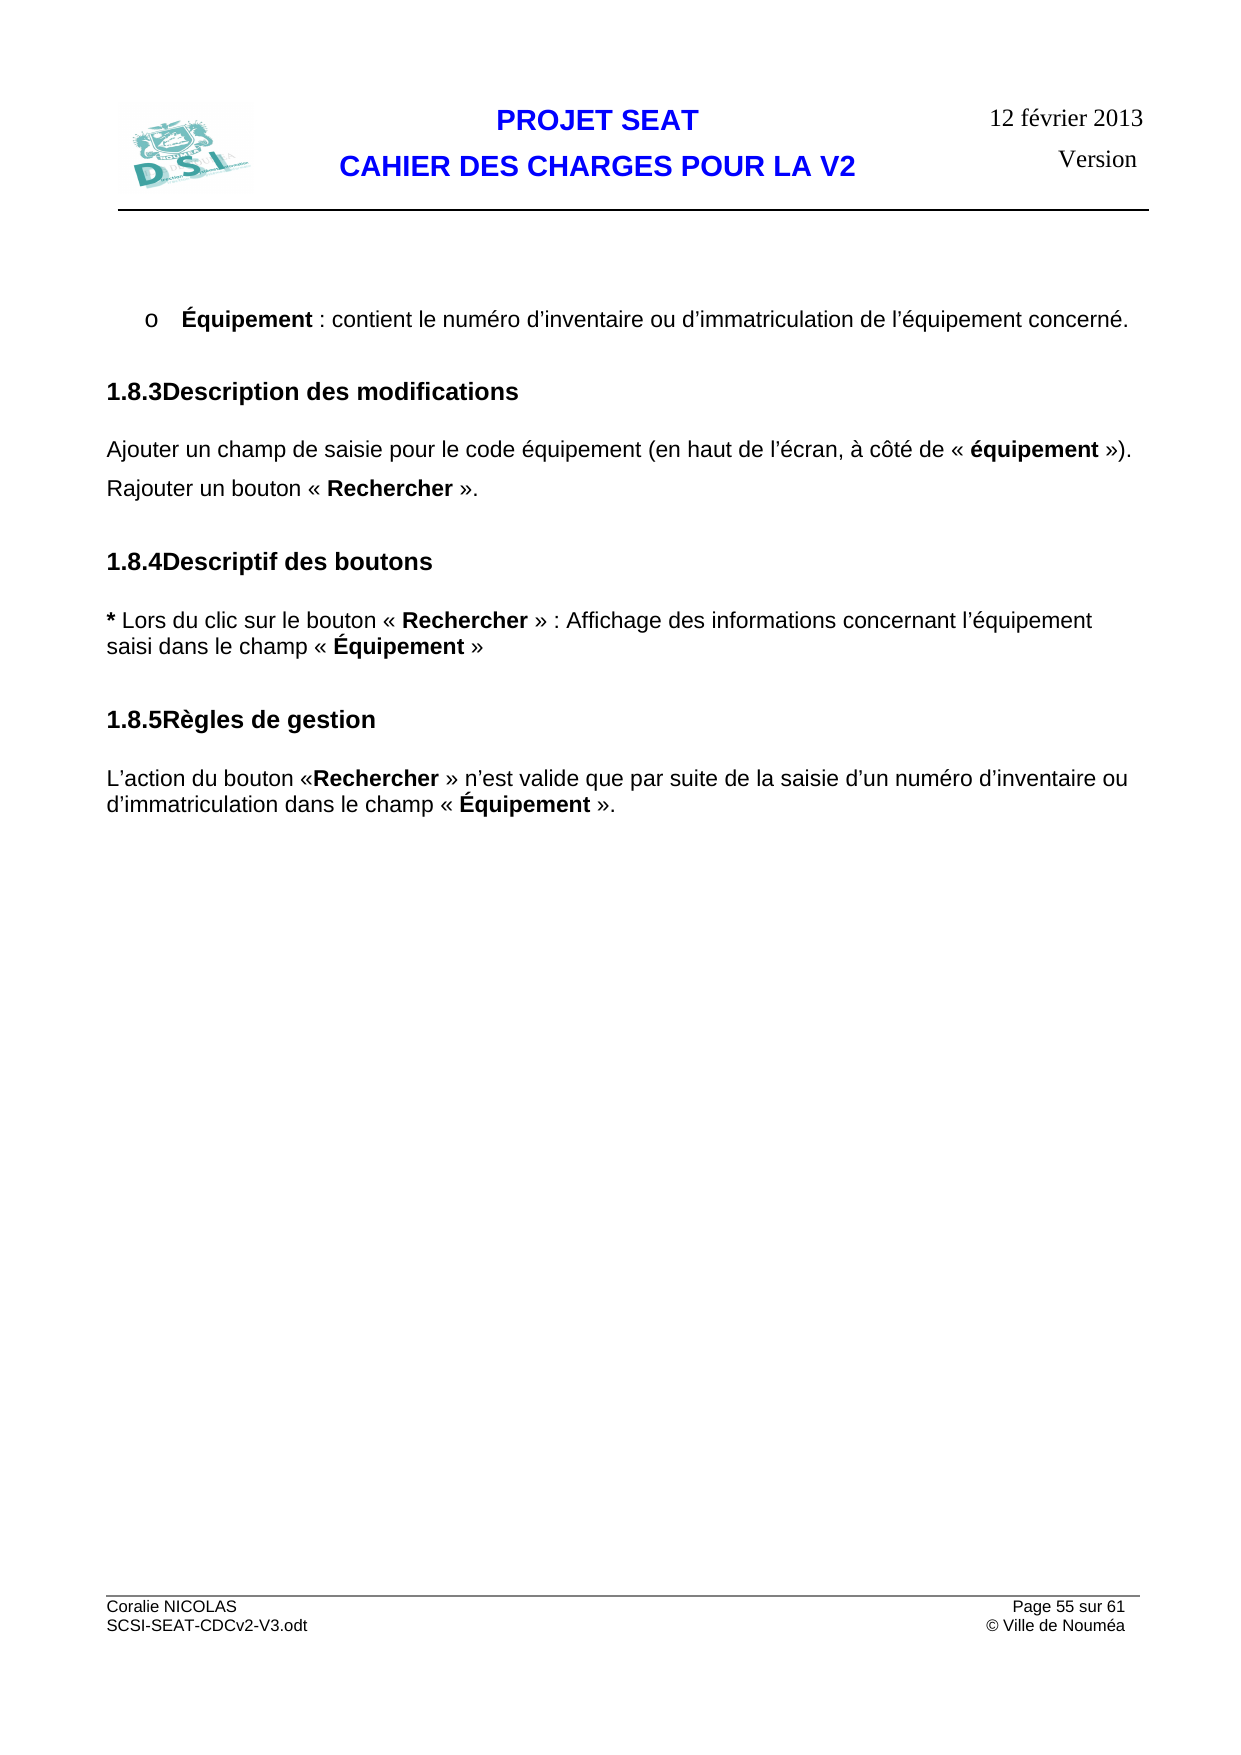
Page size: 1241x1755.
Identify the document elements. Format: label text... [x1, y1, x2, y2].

text * Lors du clic sur le bouton « Rechercher » : Affichage des informations concernant l’équipement saisi dans le champ « Équipement » [106, 607, 1140, 659]
subtitle Descriptif des boutons [106, 547, 1140, 576]
subtitle Règles de gestion [106, 704, 1140, 733]
list Équipement : contient le numéro d’inventaire ou d’immatriculation de l’équipement concerné. [144, 306, 1140, 335]
text L’action du bouton «Rechercher » n’est valide que par suite de la saisie d’un numéro d’inventaire ou d’immatriculation dans le champ « Équipement ». [106, 764, 1140, 817]
text Ajouter un champ de saisie pour le code équipement (en haut de l’écran, à côté de « équipement »). [106, 436, 1140, 463]
subtitle Description des modifications [106, 376, 1140, 405]
text Rajouter un bouton « Rechercher ». [106, 475, 1140, 502]
